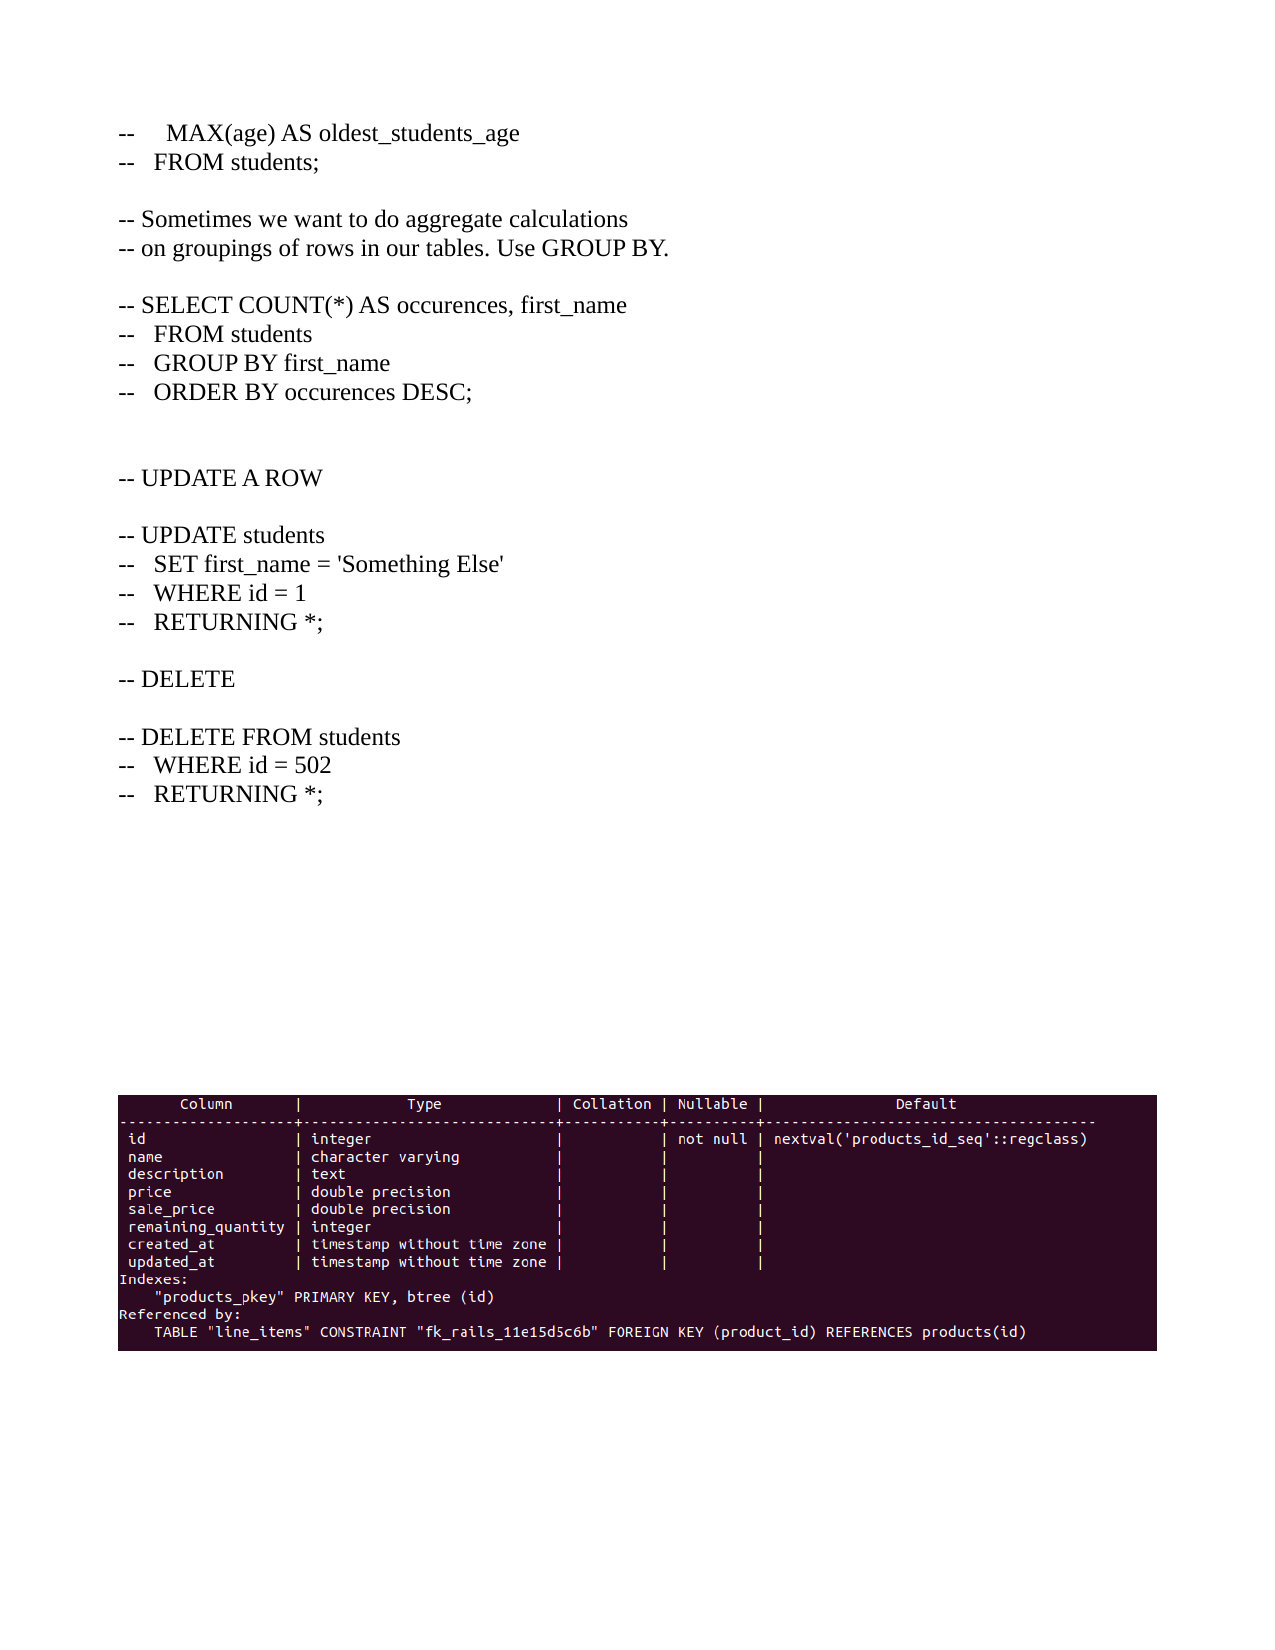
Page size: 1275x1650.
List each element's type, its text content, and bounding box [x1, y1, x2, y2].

text -- Sometimes we want to do aggregate calculations [118, 204, 1157, 233]
picture [118, 1095, 1157, 1351]
text -- SELECT COUNT(*) AS occurences, first_name [118, 291, 1157, 319]
text -- FROM students [118, 319, 1157, 348]
text -- SET first_name = 'Something Else' [118, 549, 1157, 578]
text -- MAX(age) AS oldest_students_age [118, 118, 1157, 147]
text -- WHERE id = 1 [118, 578, 1157, 607]
text -- DELETE FROM students [118, 722, 1157, 751]
text -- ORDER BY occurences DESC; [118, 377, 1157, 406]
text -- WHERE id = 502 [118, 751, 1157, 779]
text -- UPDATE A ROW [118, 463, 1157, 492]
text -- FROM students; [118, 147, 1157, 176]
text -- RETURNING *; [118, 779, 1157, 808]
text -- RETURNING *; [118, 607, 1157, 636]
text -- UPDATE students [118, 521, 1157, 549]
text -- on groupings of rows in our tables. Use GROUP BY. [118, 233, 1157, 262]
text -- GROUP BY first_name [118, 348, 1157, 377]
text -- DELETE [118, 664, 1157, 693]
